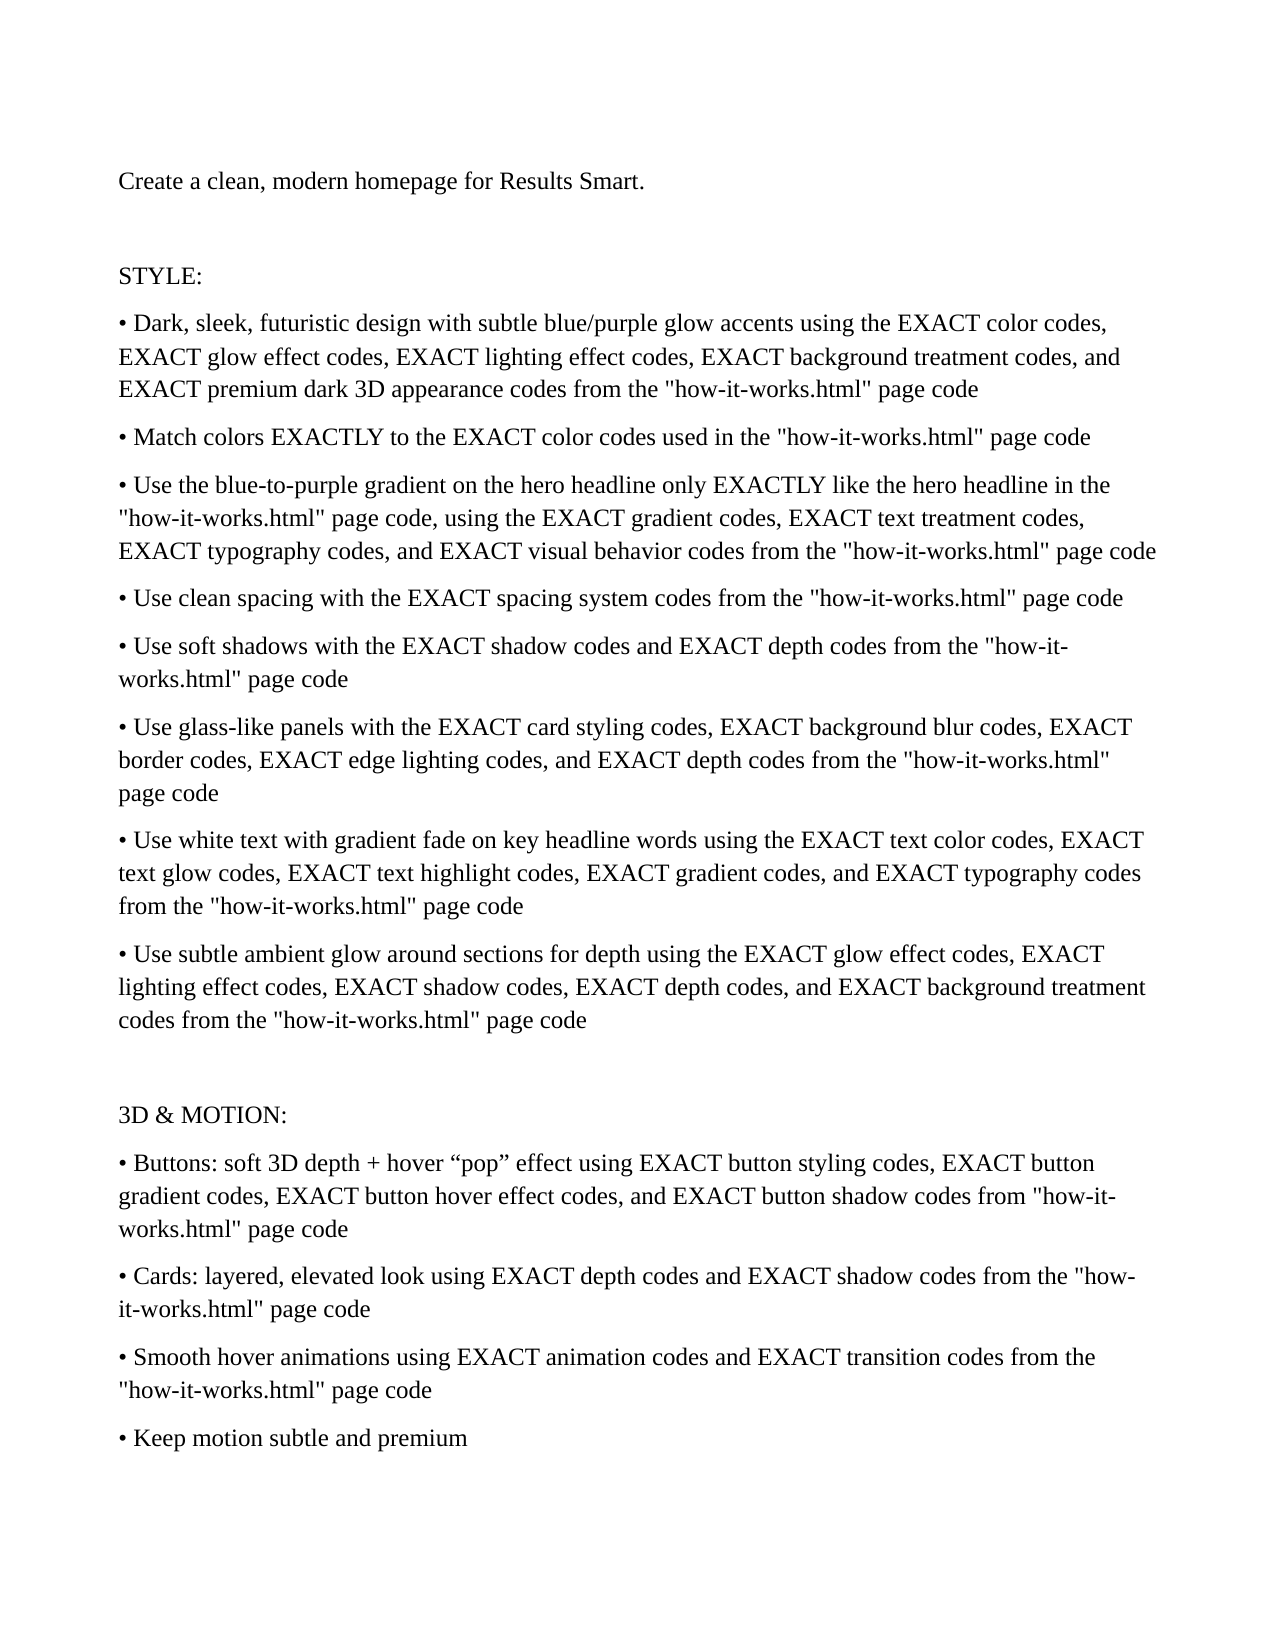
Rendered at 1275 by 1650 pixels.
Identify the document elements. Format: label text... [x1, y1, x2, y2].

text • Buttons: soft 3D depth + hover “pop” effect using EXACT button styling codes, EXACT button gradient codes, EXACT button hover effect codes, and EXACT button shadow codes from "how-it-works.html" page code [118, 1148, 1157, 1243]
text • Use white text with gradient fade on key headline words using the EXACT text color codes, EXACT text glow codes, EXACT text highlight codes, EXACT gradient codes, and EXACT typography codes from the "how-it-works.html" page code [118, 825, 1157, 920]
text • Use soft shadows with the EXACT shadow codes and EXACT depth codes from the "how-it-works.html" page code [118, 631, 1157, 693]
text • Use glass-like panels with the EXACT card styling codes, EXACT background blur codes, EXACT border codes, EXACT edge lighting codes, and EXACT depth codes from the "how-it-works.html" page code [118, 712, 1157, 806]
text • Use the blue-to-purple gradient on the hero headline only EXACTLY like the hero headline in the "how-it-works.html" page code, using the EXACT gradient codes, EXACT text treatment codes, EXACT typography codes, and EXACT visual behavior codes from the "how-it-works.html" page code [118, 470, 1157, 564]
text • Cards: layered, elevated look using EXACT depth codes and EXACT shadow codes from the "how-it-works.html" page code [118, 1261, 1157, 1323]
text • Match colors EXACTLY to the EXACT color codes used in the "how-it-works.html" page code [118, 422, 1157, 451]
text STYLE: [118, 261, 1157, 290]
text • Smooth hover animations using EXACT animation codes and EXACT transition codes from the "how-it-works.html" page code [118, 1342, 1157, 1404]
text • Dark, sleek, futuristic design with subtle blue/purple glow accents using the EXACT color codes, EXACT glow effect codes, EXACT lighting effect codes, EXACT background treatment codes, and EXACT premium dark 3D appearance codes from the "how-it-works.html" page code [118, 308, 1157, 403]
text • Use clean spacing with the EXACT spacing system codes from the "how-it-works.html" page code [118, 583, 1157, 612]
text • Keep motion subtle and premium [118, 1423, 1157, 1451]
text 3D & MOTION: [118, 1100, 1157, 1129]
text Create a clean, modern homepage for Results Smart. [118, 166, 1157, 194]
text • Use subtle ambient glow around sections for depth using the EXACT glow effect codes, EXACT lighting effect codes, EXACT shadow codes, EXACT depth codes, and EXACT background treatment codes from the "how-it-works.html" page code [118, 939, 1157, 1034]
